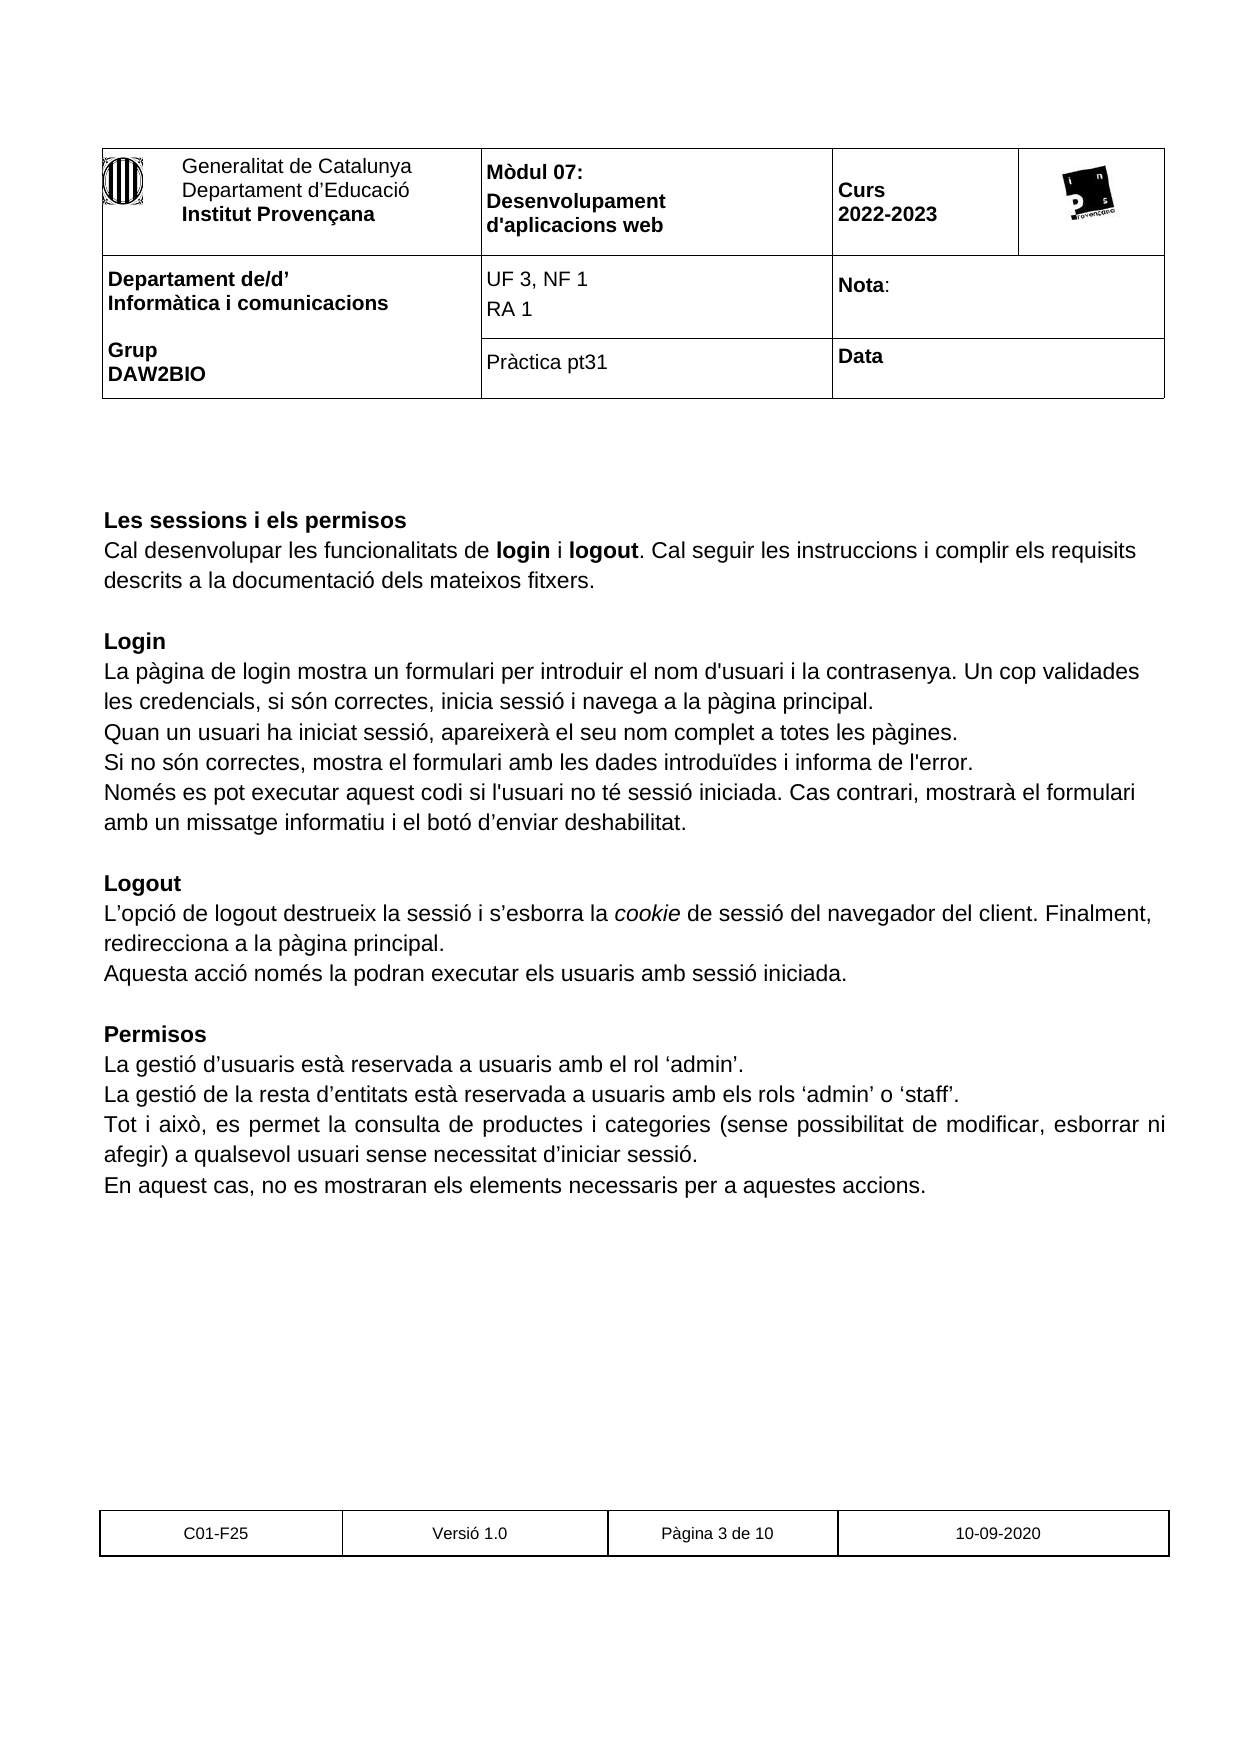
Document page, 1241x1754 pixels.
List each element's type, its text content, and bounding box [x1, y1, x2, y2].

text les credencials, si són correctes, inicia sessió i navega a la pàgina principal. [103, 688, 1167, 715]
text Si no són correctes, mostra el formulari amb les dades introduïdes i informa de l'error. [103, 749, 1167, 775]
text Aquesta acció només la podran executar els usuaris amb sessió iniciada. [103, 960, 1167, 987]
text Cal desenvolupar les funcionalitats de login i logout. Cal seguir les instruccions i complir els requisits [103, 537, 1167, 564]
picture [1046, 165, 1130, 220]
text Les sessions i els permisos [103, 507, 1167, 533]
text La gestió de la resta d’entitats està reservada a usuaris amb els rols ‘admin’ o ‘staff’. [103, 1081, 1167, 1107]
text Quan un usuari ha iniciat sessió, apareixerà el seu nom complet a totes les pàgines. [103, 718, 1167, 745]
text Login [103, 628, 1167, 654]
text La pàgina de login mostra un formulari per introduir el nom d'usuari i la contrasenya. Un cop validades [103, 658, 1167, 684]
text En aquest cas, no es mostraran els elements necessaris per a aquestes accions. [103, 1172, 1167, 1198]
text L’opció de logout destrueix la sessió i s’esborra la cookie de sessió del navegador del client. Finalment, [103, 900, 1167, 926]
text Tot i això, es permet la consulta de productes i categories (sense possibilitat de modificar, esborrar ni afegir) a qualsevol usuari sense necessitat d’iniciar sessió. [103, 1111, 1167, 1168]
text La gestió d’usuaris està reservada a usuaris amb el rol ‘admin’. [103, 1051, 1167, 1077]
text descrits a la documentació dels mateixos fitxers. [103, 567, 1167, 594]
text Permisos [103, 1021, 1167, 1047]
text redirecciona a la pàgina principal. [103, 930, 1167, 956]
text amb un missatge informatiu i el botó d’enviar deshabilitat. [103, 809, 1167, 836]
text Logout [103, 869, 1167, 896]
picture [102, 157, 143, 205]
text Només es pot executar aquest codi si l'usuari no té sessió iniciada. Cas contrari, mostrarà el formulari [103, 779, 1167, 805]
